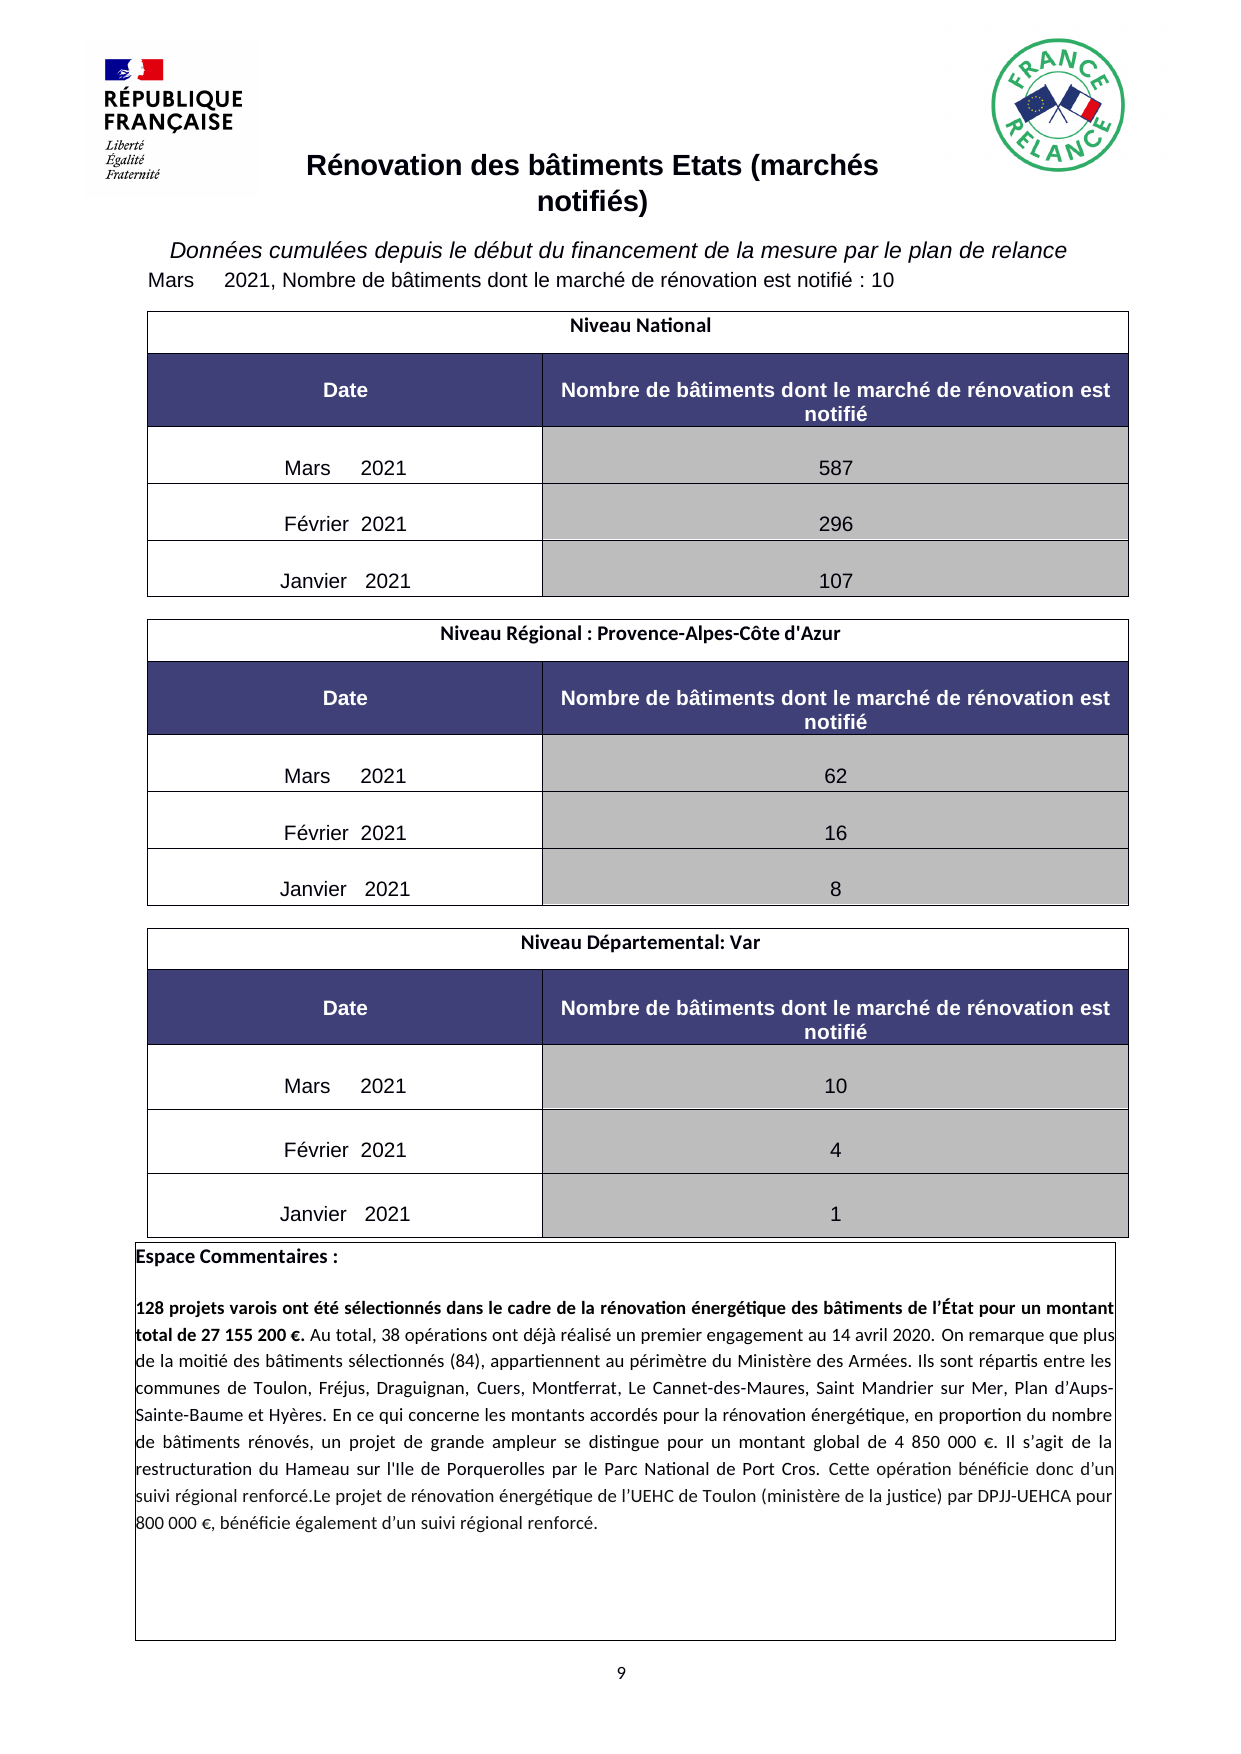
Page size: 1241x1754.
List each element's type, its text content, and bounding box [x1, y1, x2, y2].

text 128 projets varois ont été sélectionnés dans le cadre de la rénovation énergétique des bâtiments de l’État pour un montant total de 27 155 200 €. Au total, 38 opérations ont déjà réalisé un premier engagement au 14 avril 2020. On remarque que plus de la moitié des bâtiments sélectionnés (84), appartiennent au périmètre du Ministère des Armées. Ils sont répartis entre les communes de Toulon, Fréjus, Draguignan, Cuers, Montferrat, Le Cannet-des-Maures, Saint Mandrier sur Mer, Plan d’Aups-Sainte-Baume et Hyères. En ce qui concerne les montants accordés pour la rénovation énergétique, en proportion du nombre de bâtiments rénovés, un projet de grande ampleur se distingue pour un montant global de 4 850 000 €. Il s’agit de la restructuration du Hameau sur l'Ile de Porquerolles par le Parc National de Port Cros. Cette opération bénéficie donc d’un suivi régional renforcé.Le projet de rénovation énergétique de l’UEHC de Toulon (ministère de la justice) par DPJJ-UEHCA pour 800 000 €, bénéficie également d’un suivi régional renforcé. [135, 1296, 1115, 1534]
table_cell 296 [543, 484, 1128, 539]
table_cell Date [148, 970, 542, 1044]
table_cell Nombre de bâtiments dont le marché de rénovation est notifié [543, 354, 1128, 426]
table_cell 62 [543, 735, 1128, 791]
table_cell Janvier 2021 [148, 541, 542, 596]
table_header Niveau National [148, 312, 1128, 353]
text 9 [0, 1661, 1238, 1684]
table_header Niveau Régional : Provence-Alpes-Côte d'Azur [148, 620, 1128, 661]
table_header Niveau Départemental: Var [148, 929, 1128, 969]
table_cell Février 2021 [148, 1110, 542, 1173]
text Données cumulées depuis le début du financement de la mesure par le plan de relance [148, 237, 1093, 264]
table_cell Nombre de bâtiments dont le marché de rénovation est notifié [543, 970, 1128, 1044]
table_cell 587 [543, 427, 1128, 483]
table_cell Mars 2021 [148, 735, 542, 791]
table_cell 107 [543, 541, 1128, 596]
table_cell 8 [543, 849, 1128, 904]
table_cell Mars 2021 [148, 427, 542, 483]
picture [926, 17, 1189, 185]
table_cell 10 [543, 1045, 1128, 1108]
table_cell Janvier 2021 [148, 849, 542, 904]
table_cell Janvier 2021 [148, 1174, 542, 1237]
picture [84, 39, 263, 200]
table_cell 16 [543, 792, 1128, 848]
table_cell Nombre de bâtiments dont le marché de rénovation est notifié [543, 662, 1128, 734]
table_cell 4 [543, 1110, 1128, 1173]
table_cell Février 2021 [148, 792, 542, 848]
text Mars 2021, Nombre de bâtiments dont le marché de rénovation est notifié : 10 [148, 268, 1093, 292]
table_cell Février 2021 [148, 484, 542, 539]
table_cell Date [148, 662, 542, 734]
table_cell Date [148, 354, 542, 426]
text Espace Commentaires : [135, 1243, 1115, 1269]
text Rénovation des bâtiments Etats (marchés notifiés) [148, 148, 1093, 217]
table_cell 1 [543, 1174, 1128, 1237]
table_cell Mars 2021 [148, 1045, 542, 1108]
